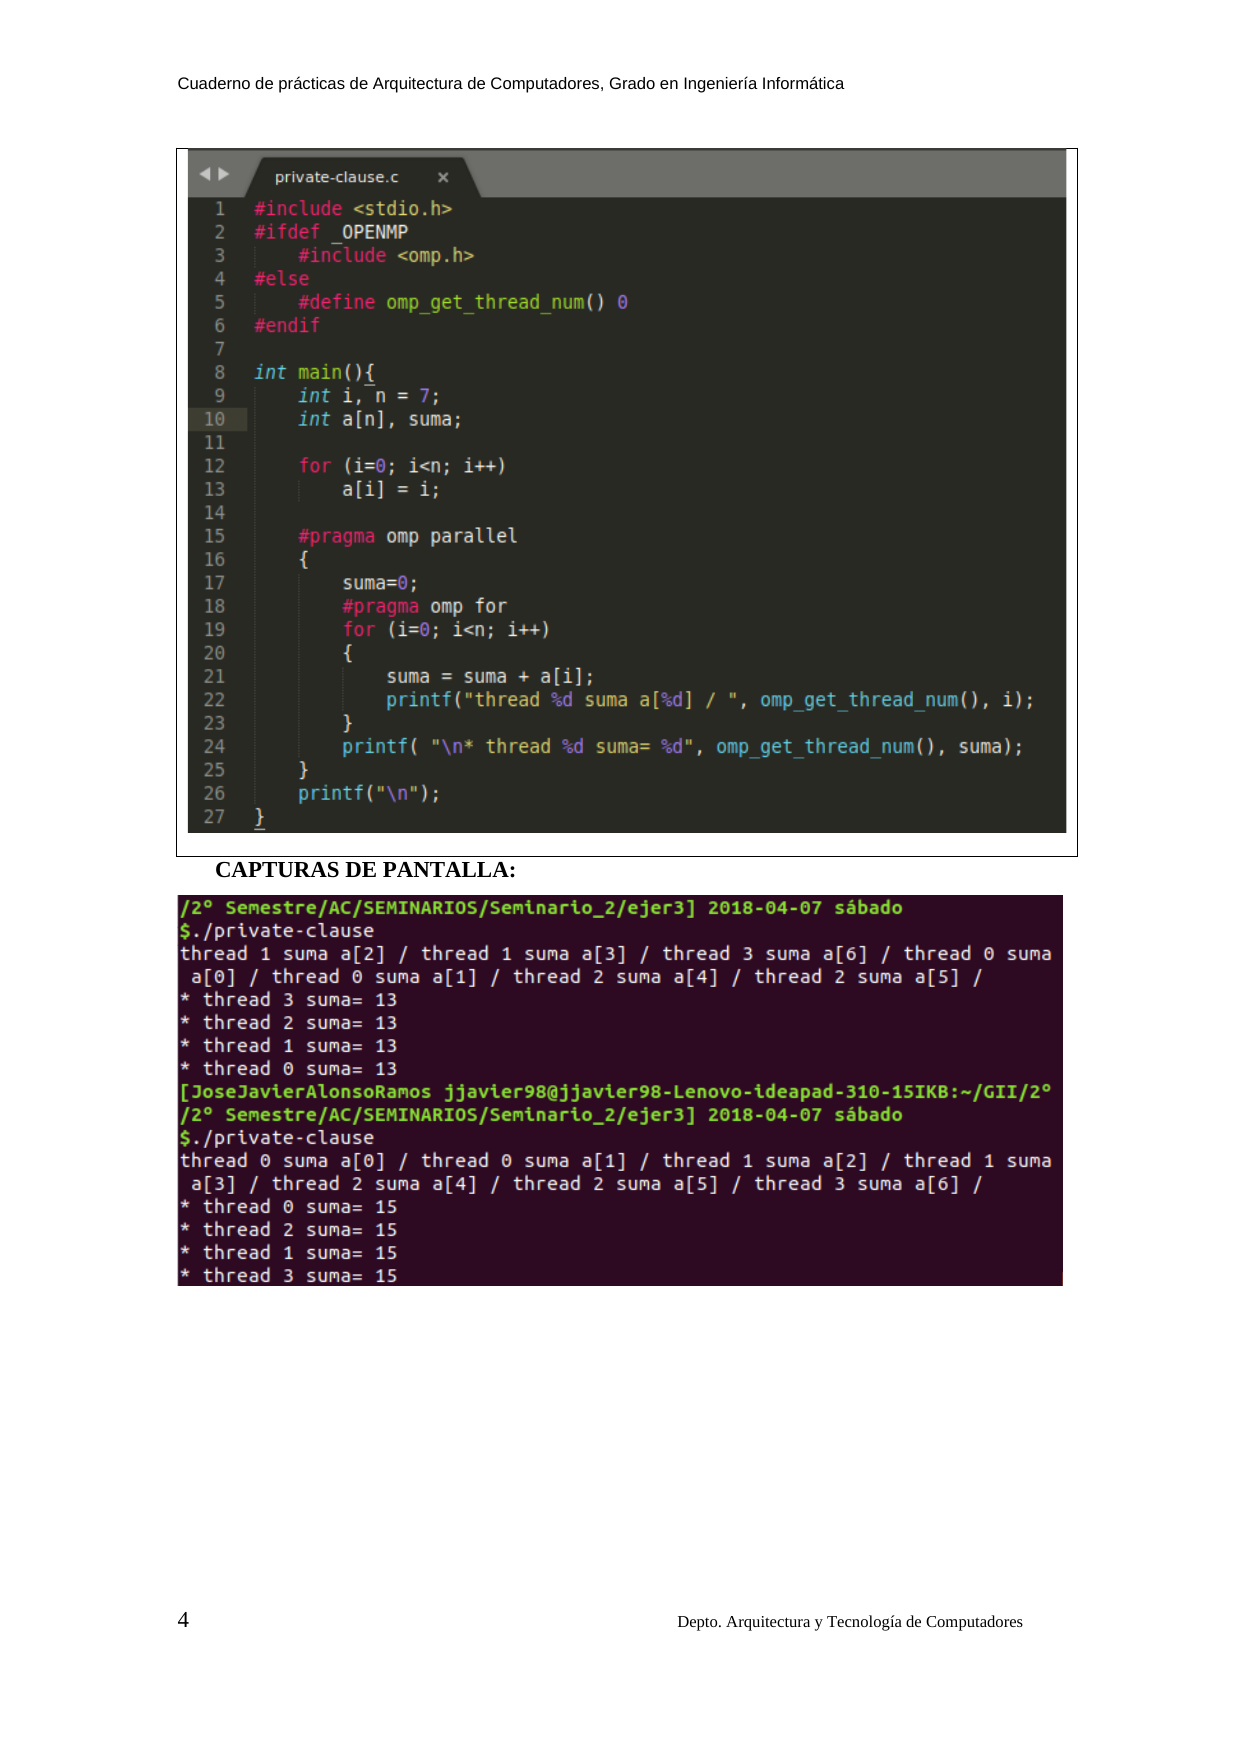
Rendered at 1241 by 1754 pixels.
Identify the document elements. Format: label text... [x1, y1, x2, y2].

text CAPTURAS DE PANTALLA: [215, 857, 1063, 883]
picture [177, 895, 1063, 1286]
picture [187, 148, 1067, 833]
table_header [177, 149, 1077, 856]
